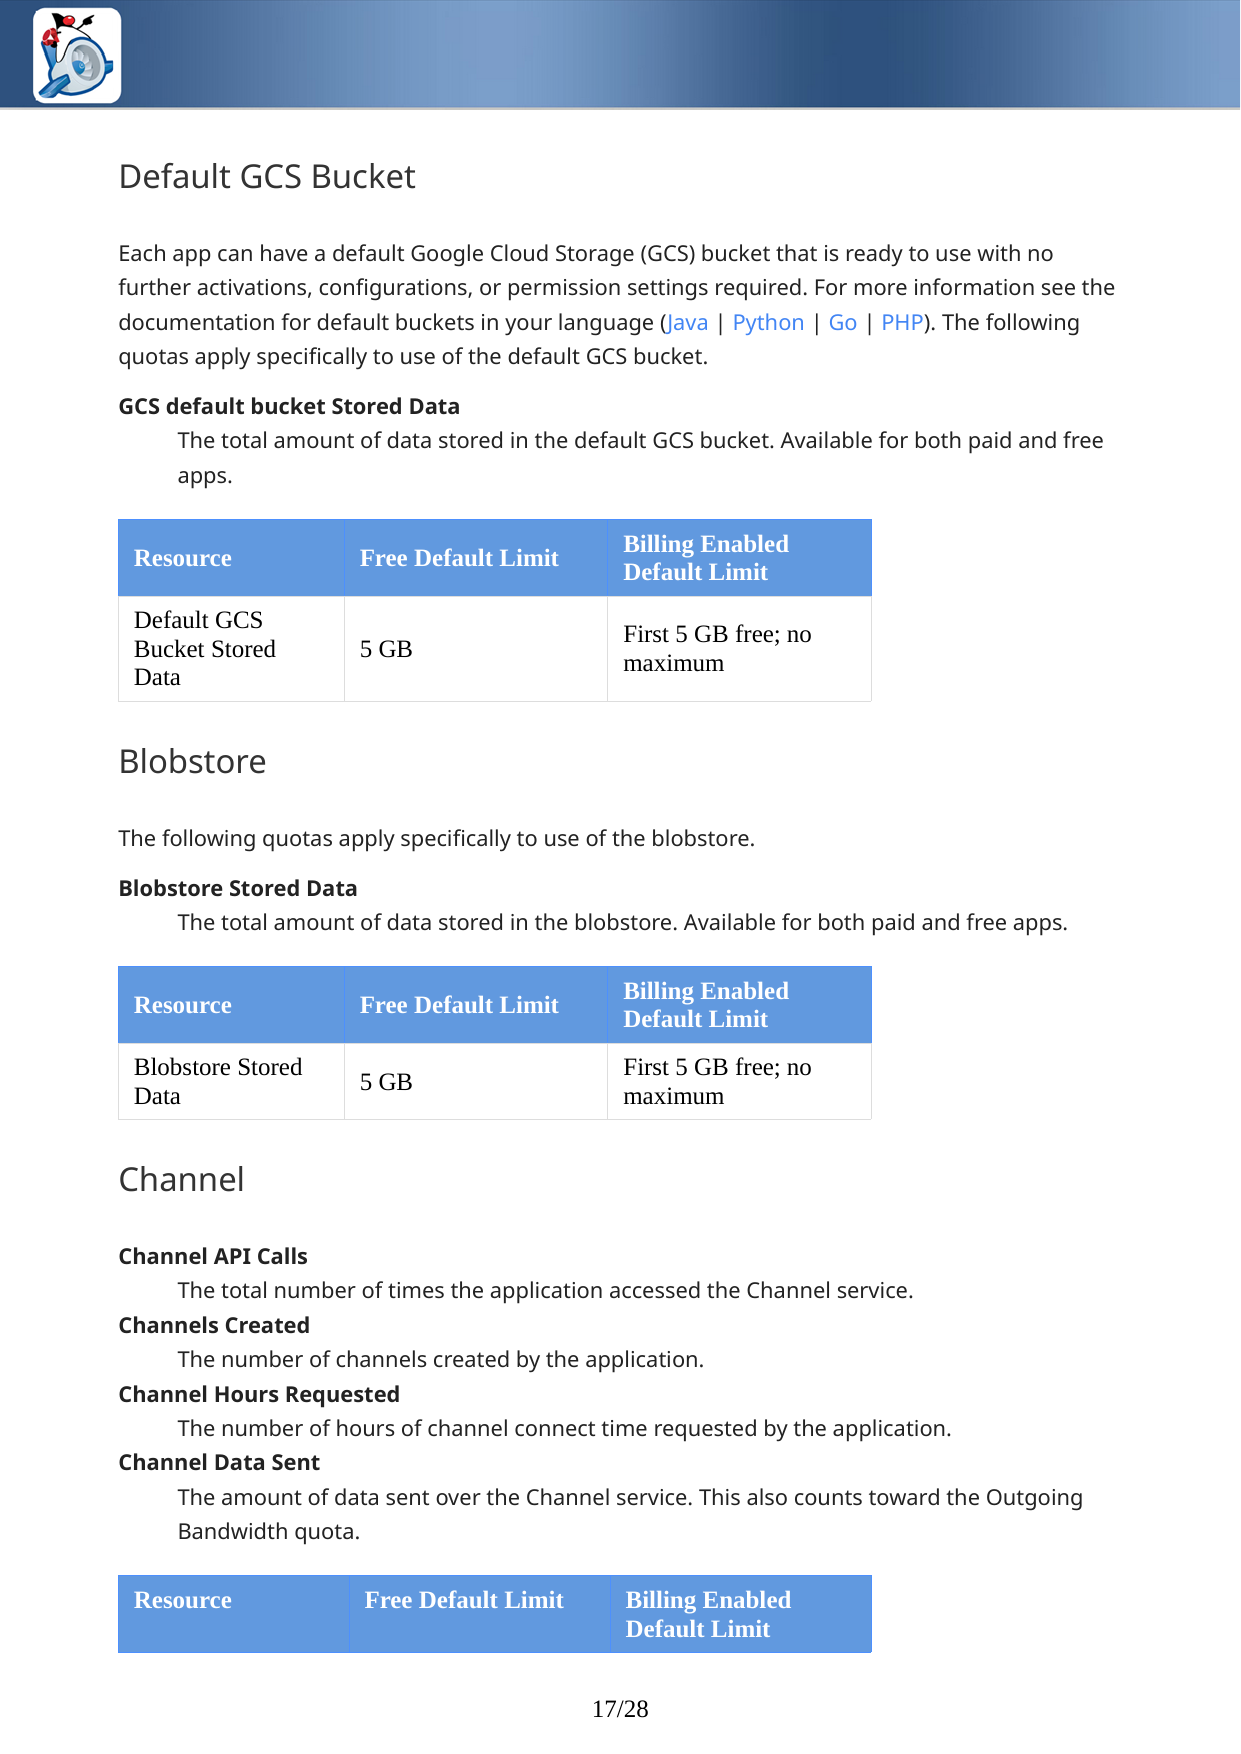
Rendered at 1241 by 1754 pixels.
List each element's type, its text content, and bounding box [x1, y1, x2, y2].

table_cell 5 GB [345, 1044, 607, 1119]
table_header Billing Enabled Default Limit [608, 967, 871, 1043]
subtitle Channel Data Sent [118, 1443, 1122, 1477]
subtitle Default GCS Bucket [118, 153, 1122, 198]
list The total amount of data stored in the default GCS bucket. Available for both paid and free apps. [177, 421, 1122, 490]
subtitle Channel [118, 1157, 1122, 1201]
table_header Resource [119, 520, 344, 596]
table_header Free Default Limit [350, 1576, 610, 1652]
table_cell First 5 GB free; no maximum [608, 1044, 871, 1119]
subtitle Channel Hours Requested [118, 1374, 1122, 1408]
table_header Free Default Limit [345, 520, 607, 596]
list The number of channels created by the application. [177, 1340, 1122, 1374]
subtitle Channels Created [118, 1305, 1122, 1340]
table_header Resource [119, 967, 344, 1043]
text The following quotas apply specifically to use of the blobstore. [118, 818, 1122, 852]
picture [0, 0, 1241, 110]
table_header Free Default Limit [345, 967, 607, 1043]
list The amount of data sent over the Channel service. This also counts toward the Outgoing Bandwidth quota. [177, 1477, 1122, 1546]
table_cell 5 GB [345, 597, 607, 701]
subtitle Blobstore [118, 738, 1122, 783]
table_header Billing Enabled Default Limit [611, 1576, 871, 1652]
list The number of hours of channel connect time requested by the application. [177, 1408, 1122, 1443]
text Each app can have a default Google Cloud Storage (GCS) bucket that is ready to use with no further activations, configurations, or permission settings required. For more information see the documentation for default buckets in your language (Java | Python | Go | PHP). The following quotas apply specifically to use of the default GCS bucket. [118, 233, 1122, 371]
subtitle GCS default bucket Stored Data [118, 387, 1122, 421]
table_header Resource [119, 1576, 349, 1652]
table_header Billing Enabled Default Limit [608, 520, 871, 596]
list The total number of times the application accessed the Channel service. [177, 1271, 1122, 1305]
table_cell Default GCS Bucket Stored Data [119, 597, 344, 701]
table_cell First 5 GB free; no maximum [608, 597, 871, 701]
subtitle Blobstore Stored Data [118, 868, 1122, 902]
list The total amount of data stored in the blobstore. Available for both paid and free apps. [177, 902, 1122, 937]
table_cell Blobstore Stored Data [119, 1044, 344, 1119]
subtitle Channel API Calls [118, 1237, 1122, 1271]
